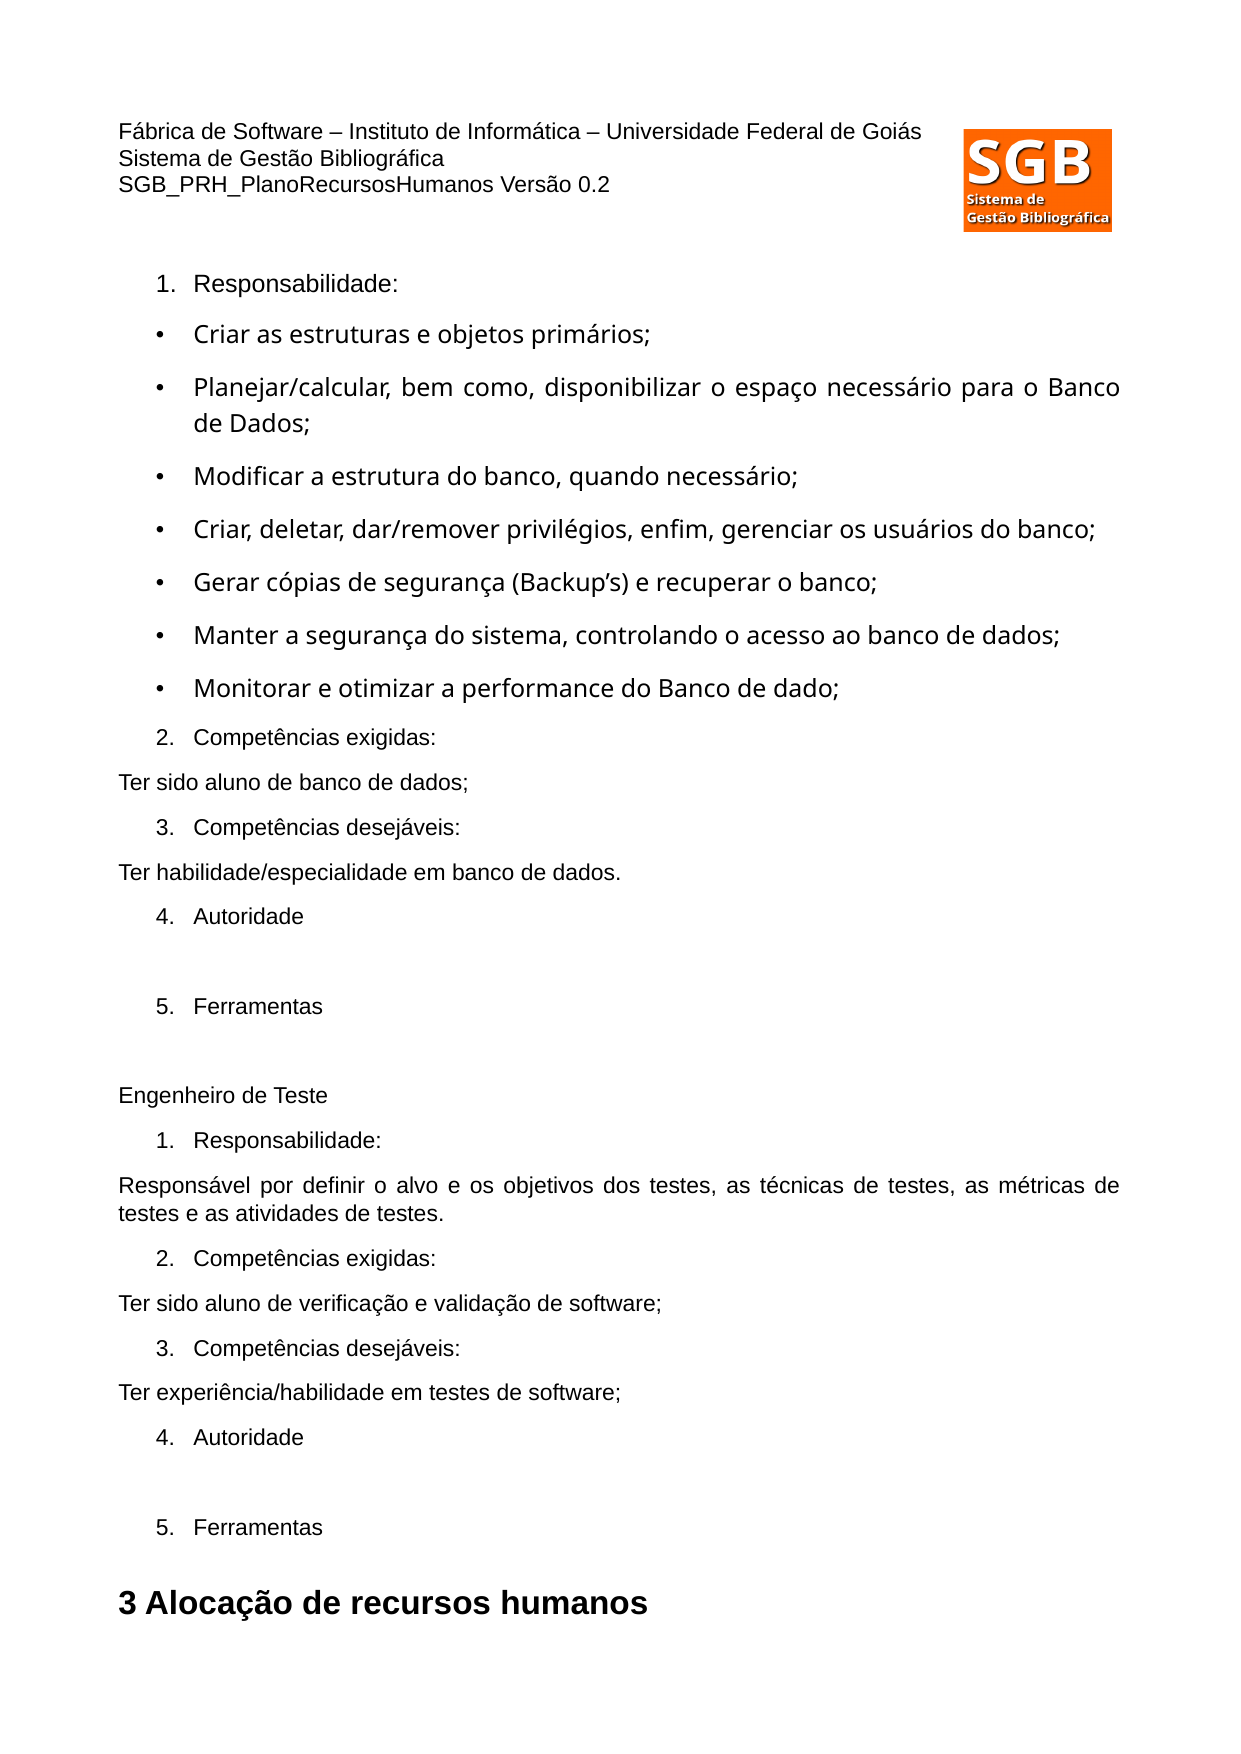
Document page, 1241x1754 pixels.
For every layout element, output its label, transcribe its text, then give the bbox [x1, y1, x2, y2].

list Responsabilidade: [156, 1127, 1122, 1153]
list Criar, deletar, dar/remover privilégios, enfim, gerenciar os usuários do banco; [156, 512, 1122, 546]
list Autoridade [156, 903, 1122, 929]
list Modificar a estrutura do banco, quando necessário; [156, 459, 1122, 493]
list Competências desejáveis: [156, 1334, 1122, 1361]
list Autoridade [156, 1424, 1122, 1450]
list Competências desejáveis: [156, 814, 1122, 840]
list Planejar/calcular, bem como, disponibilizar o espaço necessário para o Banco de Dados; [156, 369, 1122, 440]
subtitle 3 Alocação de recursos humanos [118, 1583, 1122, 1622]
text Ter sido aluno de banco de dados; [118, 769, 1122, 795]
list Responsabilidade: [156, 269, 1122, 298]
list Gerar cópias de segurança (Backup’s) e recuperar o banco; [156, 565, 1122, 599]
text Responsável por definir o alvo e os objetivos dos testes, as técnicas de testes, as métricas de testes e as atividades de testes. [118, 1172, 1122, 1226]
text Ter sido aluno de verificação e validação de software; [118, 1290, 1122, 1316]
text Ter experiência/habilidade em testes de software; [118, 1379, 1122, 1406]
list Ferramentas [156, 1514, 1122, 1540]
list Manter a segurança do sistema, controlando o acesso ao banco de dados; [156, 618, 1122, 652]
list Monitorar e otimizar a performance do Banco de dado; [156, 671, 1122, 705]
text Engenheiro de Teste [118, 1082, 1122, 1109]
picture [963, 129, 1112, 232]
list Criar as estruturas e objetos primários; [156, 317, 1122, 351]
list Competências exigidas: [156, 1245, 1122, 1271]
list Ferramentas [156, 993, 1122, 1019]
list Competências exigidas: [156, 724, 1122, 750]
text Ter habilidade/especialidade em banco de dados. [118, 858, 1122, 885]
